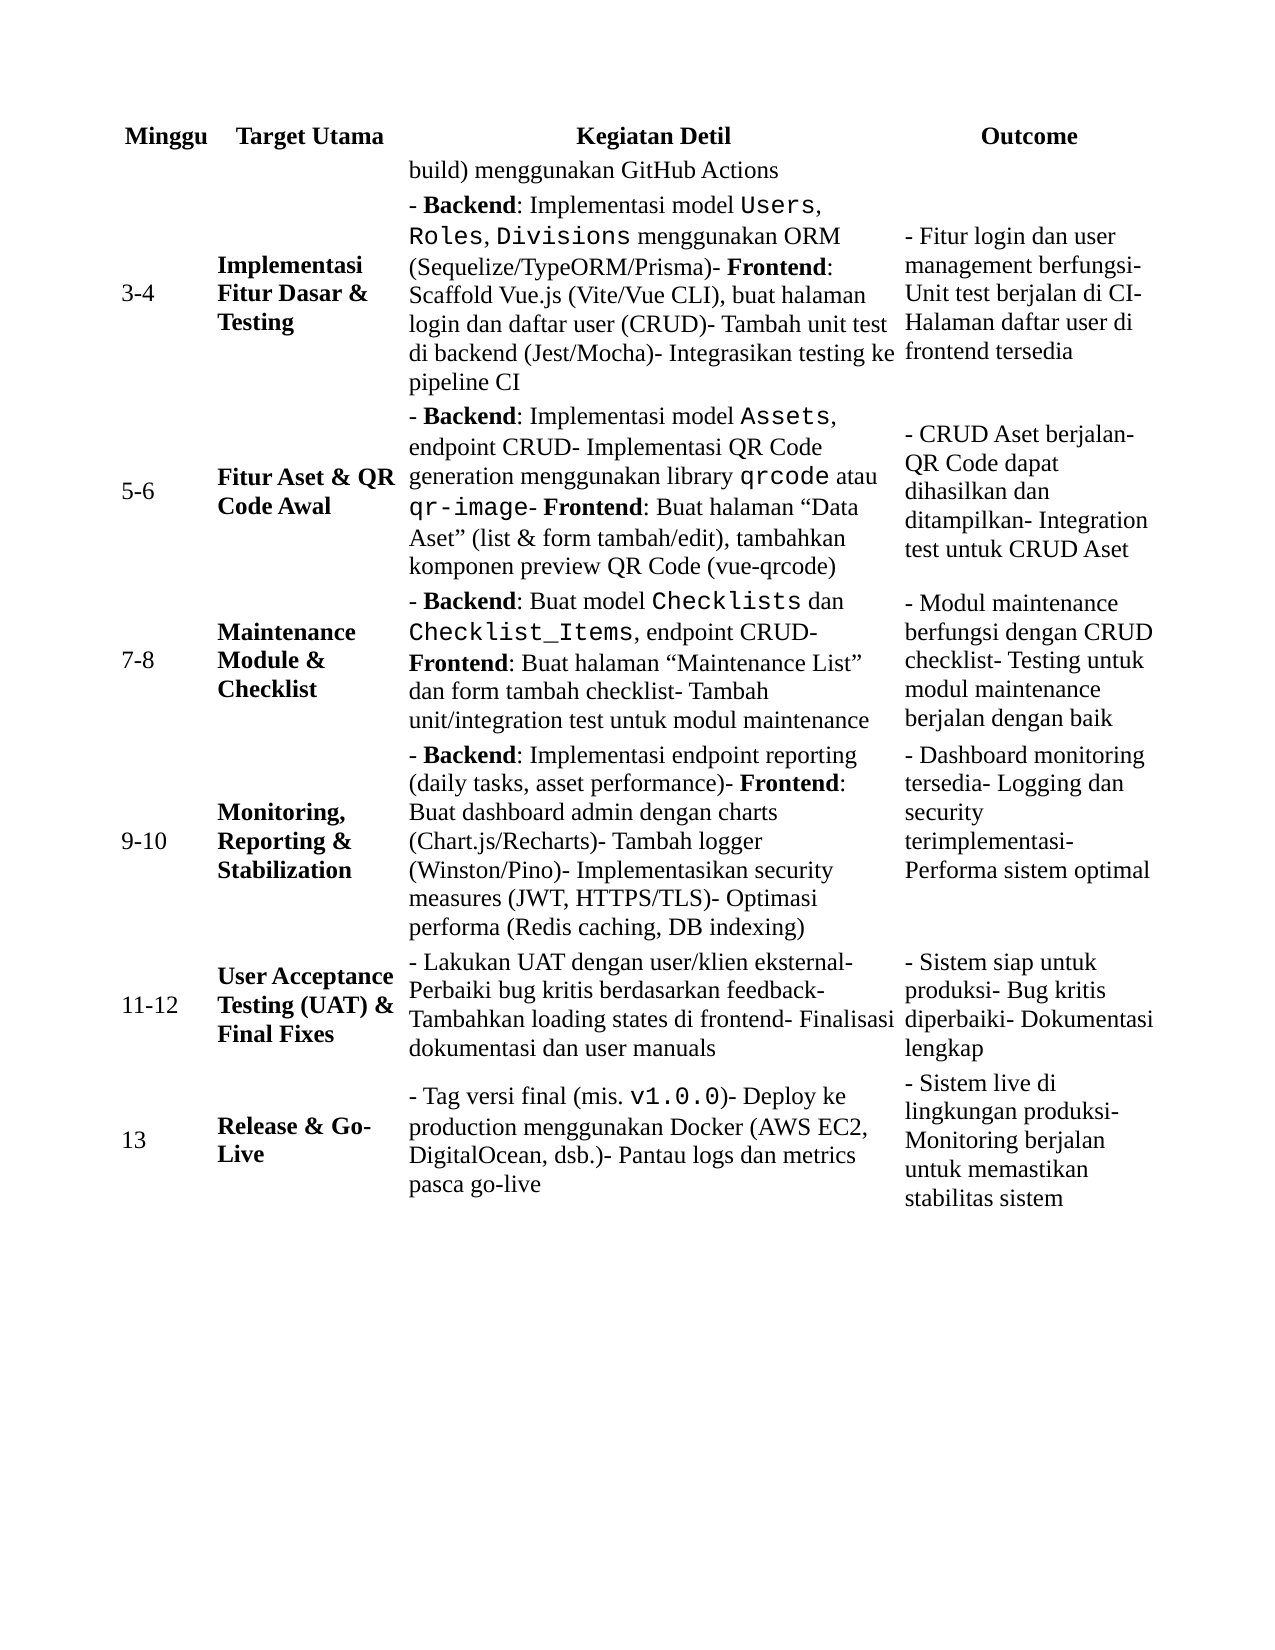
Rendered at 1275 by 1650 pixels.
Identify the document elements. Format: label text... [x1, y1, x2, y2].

table_cell - Modul maintenance berfungsi dengan CRUD checklist- Testing untuk modul maintenance berjalan dengan baik [902, 583, 1157, 737]
table_cell 3-4 [118, 187, 214, 398]
table_cell Implementasi Fitur Dasar & Testing [214, 187, 406, 398]
table_cell - Backend: Implementasi model Users, Roles, Divisions menggunakan ORM (Sequelize/TypeORM/Prisma)- Frontend: Scaffold Vue.js (Vite/Vue CLI), buat halaman login dan daftar user (CRUD)- Tambah unit test di backend (Jest/Mocha)- Integrasikan testing ke pipeline CI [406, 187, 902, 398]
table_cell - Backend: Buat model Checklists dan Checklist_Items, endpoint CRUD- Frontend: Buat halaman “Maintenance List” dan form tambah checklist- Tambah unit/integration test untuk modul maintenance [406, 583, 902, 737]
table_cell 5-6 [118, 399, 214, 583]
table_cell - Sistem live di lingkungan produksi- Monitoring berjalan untuk memastikan stabilitas sistem [902, 1065, 1157, 1214]
table_cell build) menggunakan GitHub Actions [406, 153, 902, 187]
table_header Target Utama [214, 118, 406, 153]
table_cell - Dashboard monitoring tersedia- Logging dan security terimplementasi- Performa sistem optimal [902, 737, 1157, 944]
table_header Kegiatan Detil [406, 118, 902, 153]
table_cell Monitoring, Reporting & Stabilization [214, 737, 406, 944]
table_cell [214, 153, 406, 187]
table_cell 9-10 [118, 737, 214, 944]
table_cell [902, 153, 1157, 187]
table_cell Release & Go-Live [214, 1065, 406, 1214]
table_cell 11-12 [118, 944, 214, 1065]
table_cell 13 [118, 1065, 214, 1214]
table_header Minggu [118, 118, 214, 153]
table_cell - Sistem siap untuk produksi- Bug kritis diperbaiki- Dokumentasi lengkap [902, 944, 1157, 1065]
table_cell - Backend: Implementasi model Assets, endpoint CRUD- Implementasi QR Code generation menggunakan library qrcode atau qr-image- Frontend: Buat halaman “Data Aset” (list & form tambah/edit), tambahkan komponen preview QR Code (vue-qrcode) [406, 399, 902, 583]
table_cell 7-8 [118, 583, 214, 737]
table_cell - Fitur login dan user management berfungsi- Unit test berjalan di CI- Halaman daftar user di frontend tersedia [902, 187, 1157, 398]
table_cell - Backend: Implementasi endpoint reporting (daily tasks, asset performance)- Frontend: Buat dashboard admin dengan charts (Chart.js/Recharts)- Tambah logger (Winston/Pino)- Implementasikan security measures (JWT, HTTPS/TLS)- Optimasi performa (Redis caching, DB indexing) [406, 737, 902, 944]
table_cell - Lakukan UAT dengan user/klien eksternal- Perbaiki bug kritis berdasarkan feedback- Tambahkan loading states di frontend- Finalisasi dokumentasi dan user manuals [406, 944, 902, 1065]
table_cell - Tag versi final (mis. v1.0.0)- Deploy ke production menggunakan Docker (AWS EC2, DigitalOcean, dsb.)- Pantau logs dan metrics pasca go-live [406, 1065, 902, 1214]
table_cell [118, 153, 214, 187]
table_cell Maintenance Module & Checklist [214, 583, 406, 737]
table_cell Fitur Aset & QR Code Awal [214, 399, 406, 583]
table_cell - CRUD Aset berjalan- QR Code dapat dihasilkan dan ditampilkan- Integration test untuk CRUD Aset [902, 399, 1157, 583]
table_header Outcome [902, 118, 1157, 153]
table_cell User Acceptance Testing (UAT) & Final Fixes [214, 944, 406, 1065]
